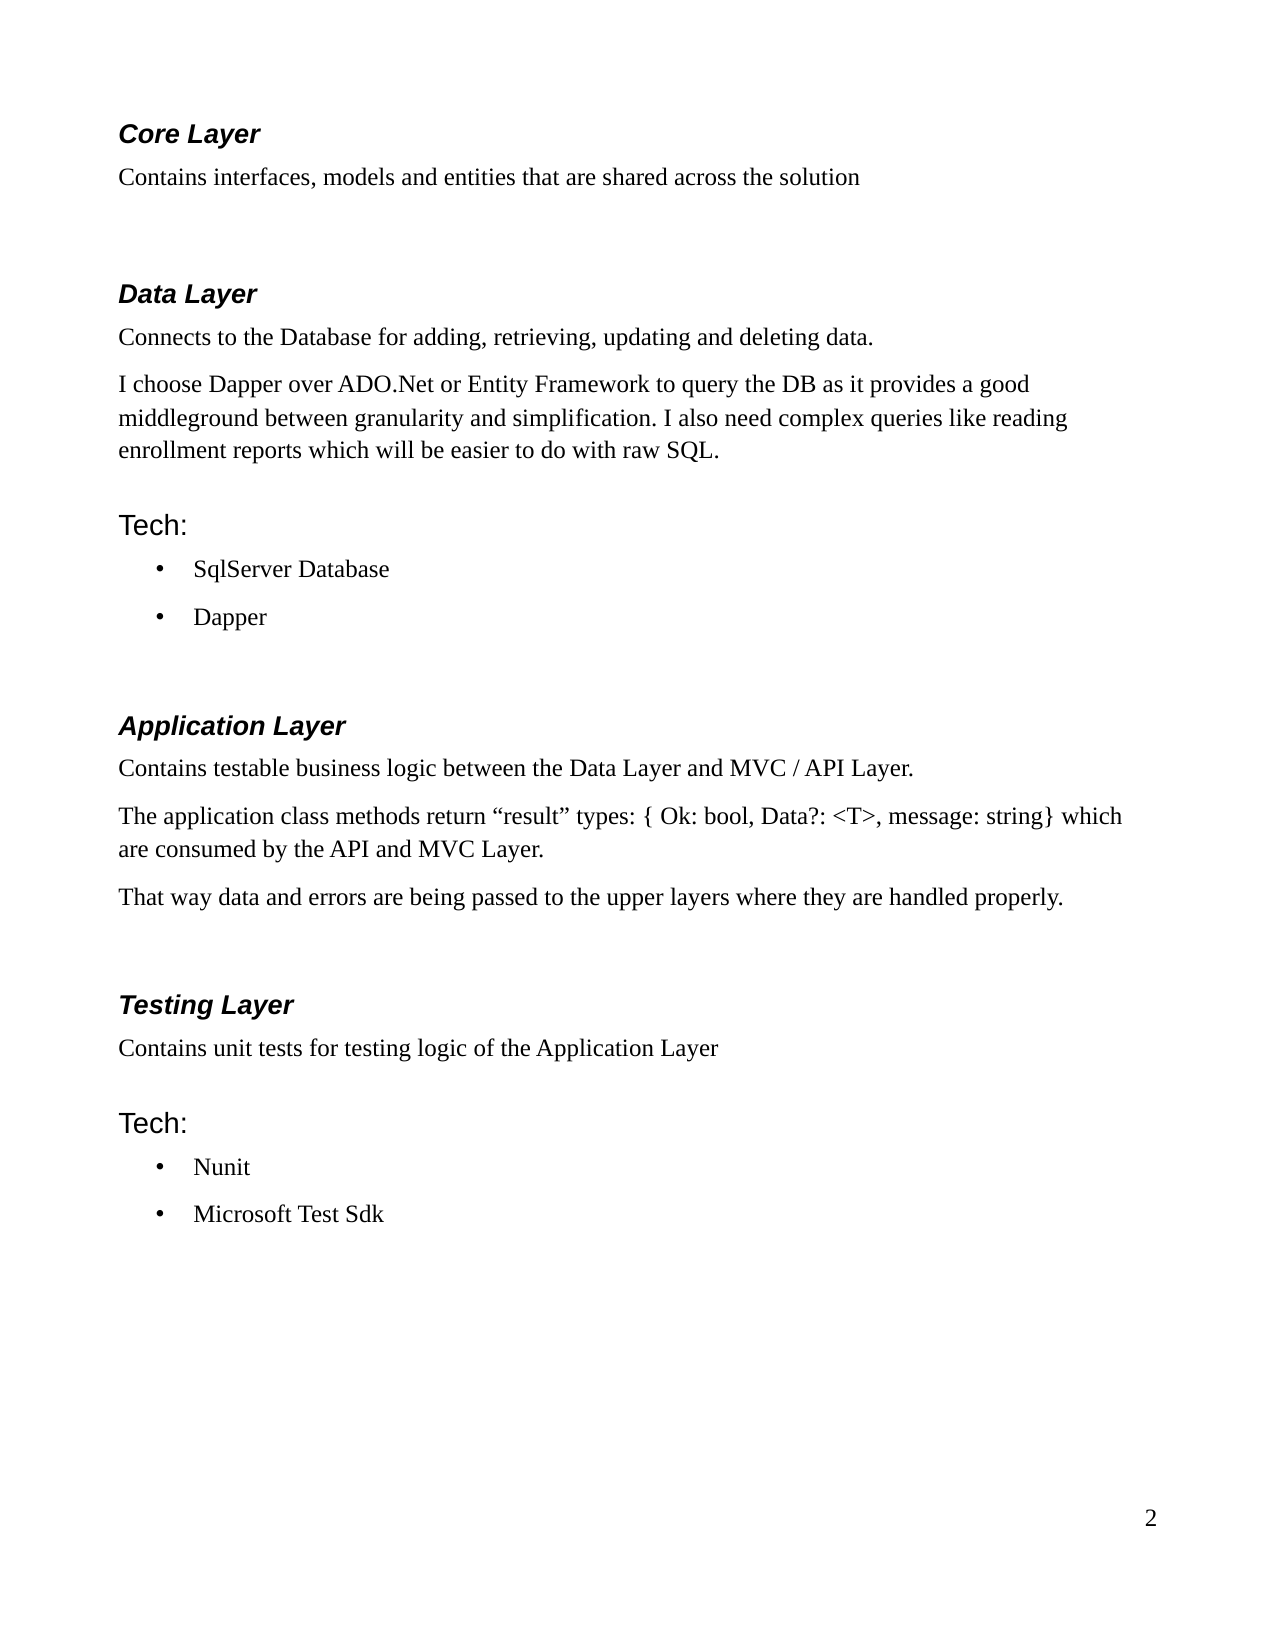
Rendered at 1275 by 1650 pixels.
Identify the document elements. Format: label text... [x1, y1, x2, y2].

list Dapper [156, 602, 1157, 631]
subtitle Application Layer [118, 709, 1157, 741]
text Contains interfaces, models and entities that are shared across the solution [118, 162, 1157, 191]
text Contains testable business logic between the Data Layer and MVC / API Layer. [118, 753, 1157, 782]
list SqlServer Database [156, 554, 1157, 583]
text The application class methods return “result” types: { Ok: bool, Data?: <T>, message: string} which are consumed by the API and MVC Layer. [118, 801, 1157, 863]
subtitle Tech: [118, 1106, 1157, 1139]
subtitle Tech: [118, 508, 1157, 542]
list Microsoft Test Sdk [156, 1199, 1157, 1228]
text Contains unit tests for testing logic of the Application Layer [118, 1033, 1157, 1062]
subtitle Data Layer [118, 278, 1157, 309]
subtitle Testing Layer [118, 989, 1157, 1021]
text Connects to the Database for adding, retrieving, updating and deleting data. [118, 322, 1157, 351]
list Nunit [156, 1152, 1157, 1180]
text That way data and errors are being passed to the upper layers where they are handled properly. [118, 882, 1157, 910]
subtitle Core Layer [118, 118, 1157, 149]
text I choose Dapper over ADO.Net or Entity Framework to query the DB as it provides a good middleground between granularity and simplification. I also need complex queries like reading enrollment reports which will be easier to do with raw SQL. [118, 369, 1157, 464]
